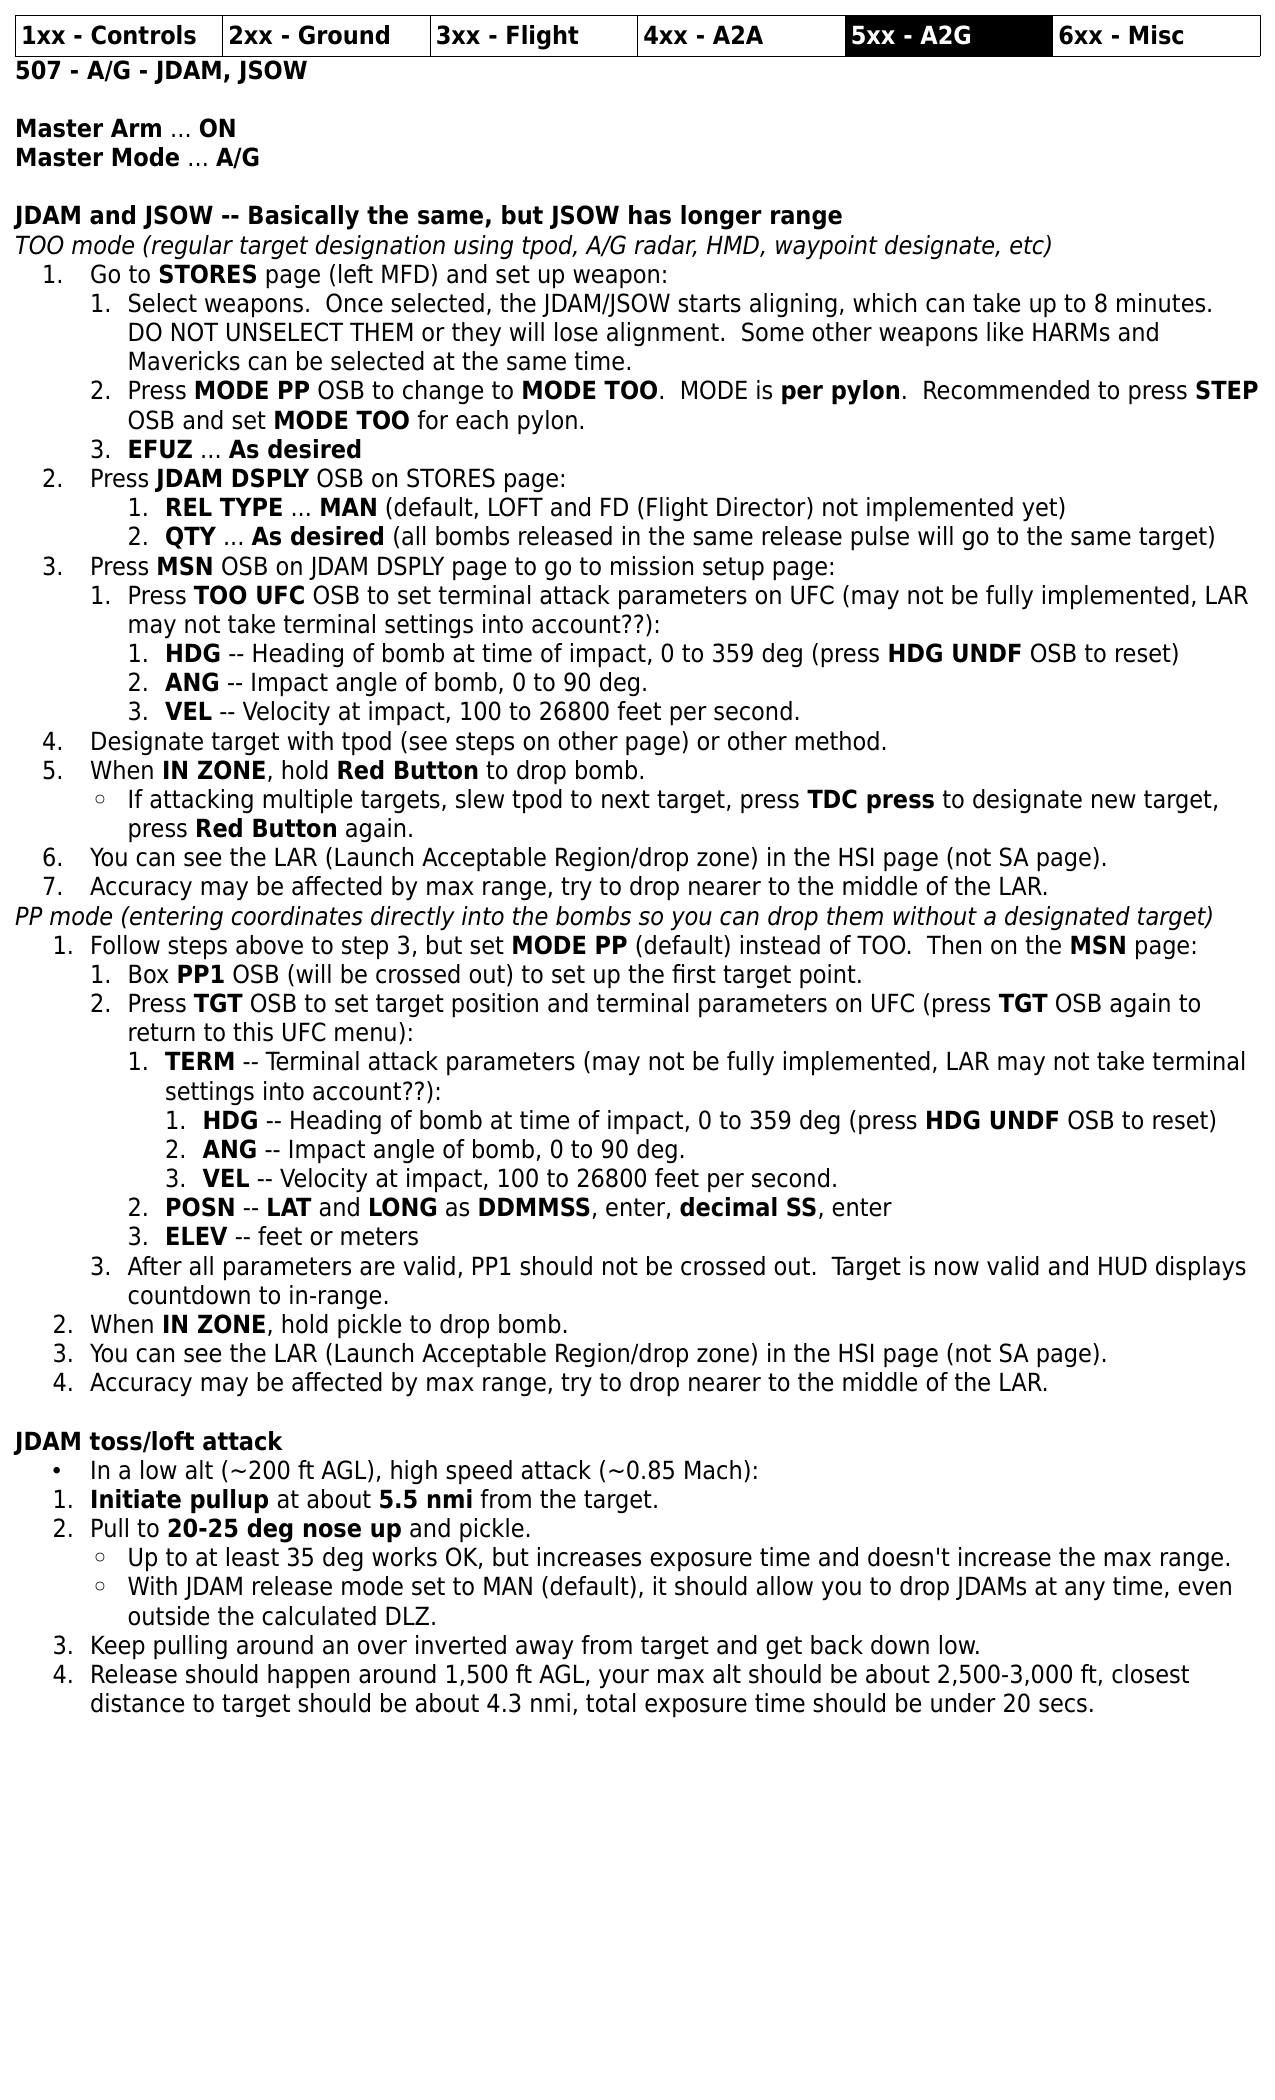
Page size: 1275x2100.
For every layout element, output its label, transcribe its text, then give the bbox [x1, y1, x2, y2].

list You can see the LAR (Launch Acceptable Region/drop zone) in the HSI page (not SA page). [52, 843, 1260, 872]
list Press TGT OSB to set target position and terminal parameters on UFC (press TGT OSB again to return to this UFC menu): [90, 989, 1260, 1047]
list Keep pulling around an over inverted away from target and get back down low. [52, 1631, 1260, 1660]
list POSN -- LAT and LONG as DDMMSS, enter, decimal SS, enter [127, 1193, 1260, 1222]
list When IN ZONE, hold Red Button to drop bomb. [52, 756, 1260, 785]
list Press JDAM DSPLY OSB on STORES page: [52, 464, 1260, 493]
list Select weapons. Once selected, the JDAM/JSOW starts aligning, which can take up to 8 minutes. DO NOT UNSELECT THEM or they will lose alignment. Some other weapons like HARMs and Mavericks can be selected at the same time. [90, 289, 1260, 377]
list Pull to 20-25 deg nose up and pickle. [52, 1514, 1260, 1543]
list Up to at least 35 deg works OK, but increases exposure time and doesn't increase the max range. [90, 1543, 1260, 1572]
list Press MODE PP OSB to change to MODE TOO. MODE is per pylon. Recommended to press STEP OSB and set MODE TOO for each pylon. [90, 377, 1260, 435]
list HDG -- Heading of bomb at time of impact, 0 to 359 deg (press HDG UNDF OSB to reset) [127, 639, 1260, 668]
table_header 1xx - Controls [16, 16, 222, 56]
list ANG -- Impact angle of bomb, 0 to 90 deg. [127, 668, 1260, 697]
text 507 - A/G - JDAM, JSOW [15, 57, 1260, 85]
table_header 3xx - Flight [431, 16, 637, 56]
list HDG -- Heading of bomb at time of impact, 0 to 359 deg (press HDG UNDF OSB to reset) [165, 1106, 1260, 1135]
text PP mode (entering coordinates directly into the bombs so you can drop them without a designated target) [15, 902, 1260, 931]
list If attacking multiple targets, slew tpod to next target, press TDC press to designate new target, press Red Button again. [90, 785, 1260, 843]
list Accuracy may be affected by max range, try to drop nearer to the middle of the LAR. [52, 872, 1260, 902]
list QTY ... As desired (all bombs released in the same release pulse will go to the same target) [127, 522, 1260, 552]
table_header 2xx - Ground [223, 16, 430, 56]
list When IN ZONE, hold pickle to drop bomb. [52, 1310, 1260, 1339]
text Master Mode ... A/G [15, 143, 1260, 172]
list Follow steps above to step 3, but set MODE PP (default) instead of TOO. Then on the MSN page: [52, 931, 1260, 960]
list You can see the LAR (Launch Acceptable Region/drop zone) in the HSI page (not SA page). [52, 1339, 1260, 1368]
text JDAM toss/loft attack [15, 1427, 1260, 1456]
list VEL -- Velocity at impact, 100 to 26800 feet per second. [127, 697, 1260, 727]
list REL TYPE ... MAN (default, LOFT and FD (Flight Director) not implemented yet) [127, 493, 1260, 522]
list Go to STORES page (left MFD) and set up weapon: [52, 260, 1260, 289]
list TERM -- Terminal attack parameters (may not be fully implemented, LAR may not take terminal settings into account??): [127, 1047, 1260, 1106]
list Initiate pullup at about 5.5 nmi from the target. [52, 1485, 1260, 1514]
list Press MSN OSB on JDAM DSPLY page to go to mission setup page: [52, 552, 1260, 581]
table_header 5xx - A2G [846, 16, 1052, 56]
text JDAM and JSOW -- Basically the same, but JSOW has longer range [15, 202, 1260, 231]
list ELEV -- feet or meters [127, 1222, 1260, 1252]
list Press TOO UFC OSB to set terminal attack parameters on UFC (may not be fully implemented, LAR may not take terminal settings into account??): [90, 581, 1260, 639]
list ANG -- Impact angle of bomb, 0 to 90 deg. [165, 1135, 1260, 1164]
list Designate target with tpod (see steps on other page) or other method. [52, 727, 1260, 756]
list After all parameters are valid, PP1 should not be crossed out. Target is now valid and HUD displays countdown to in-range. [90, 1252, 1260, 1310]
text Master Arm ... ON [15, 114, 1260, 143]
list Box PP1 OSB (will be crossed out) to set up the first target point. [90, 960, 1260, 989]
list EFUZ ... As desired [90, 435, 1260, 464]
list Release should happen around 1,500 ft AGL, your max alt should be about 2,500-3,000 ft, closest distance to target should be about 4.3 nmi, total exposure time should be under 20 secs. [52, 1660, 1260, 1718]
table_header 6xx - Misc [1053, 16, 1260, 56]
table_header 4xx - A2A [638, 16, 845, 56]
list VEL -- Velocity at impact, 100 to 26800 feet per second. [165, 1164, 1260, 1193]
list In a low alt (~200 ft AGL), high speed attack (~0.85 Mach): [52, 1456, 1260, 1485]
list With JDAM release mode set to MAN (default), it should allow you to drop JDAMs at any time, even outside the calculated DLZ. [90, 1572, 1260, 1631]
list Accuracy may be affected by max range, try to drop nearer to the middle of the LAR. [52, 1368, 1260, 1397]
text TOO mode (regular target designation using tpod, A/G radar, HMD, waypoint designate, etc) [15, 231, 1260, 260]
